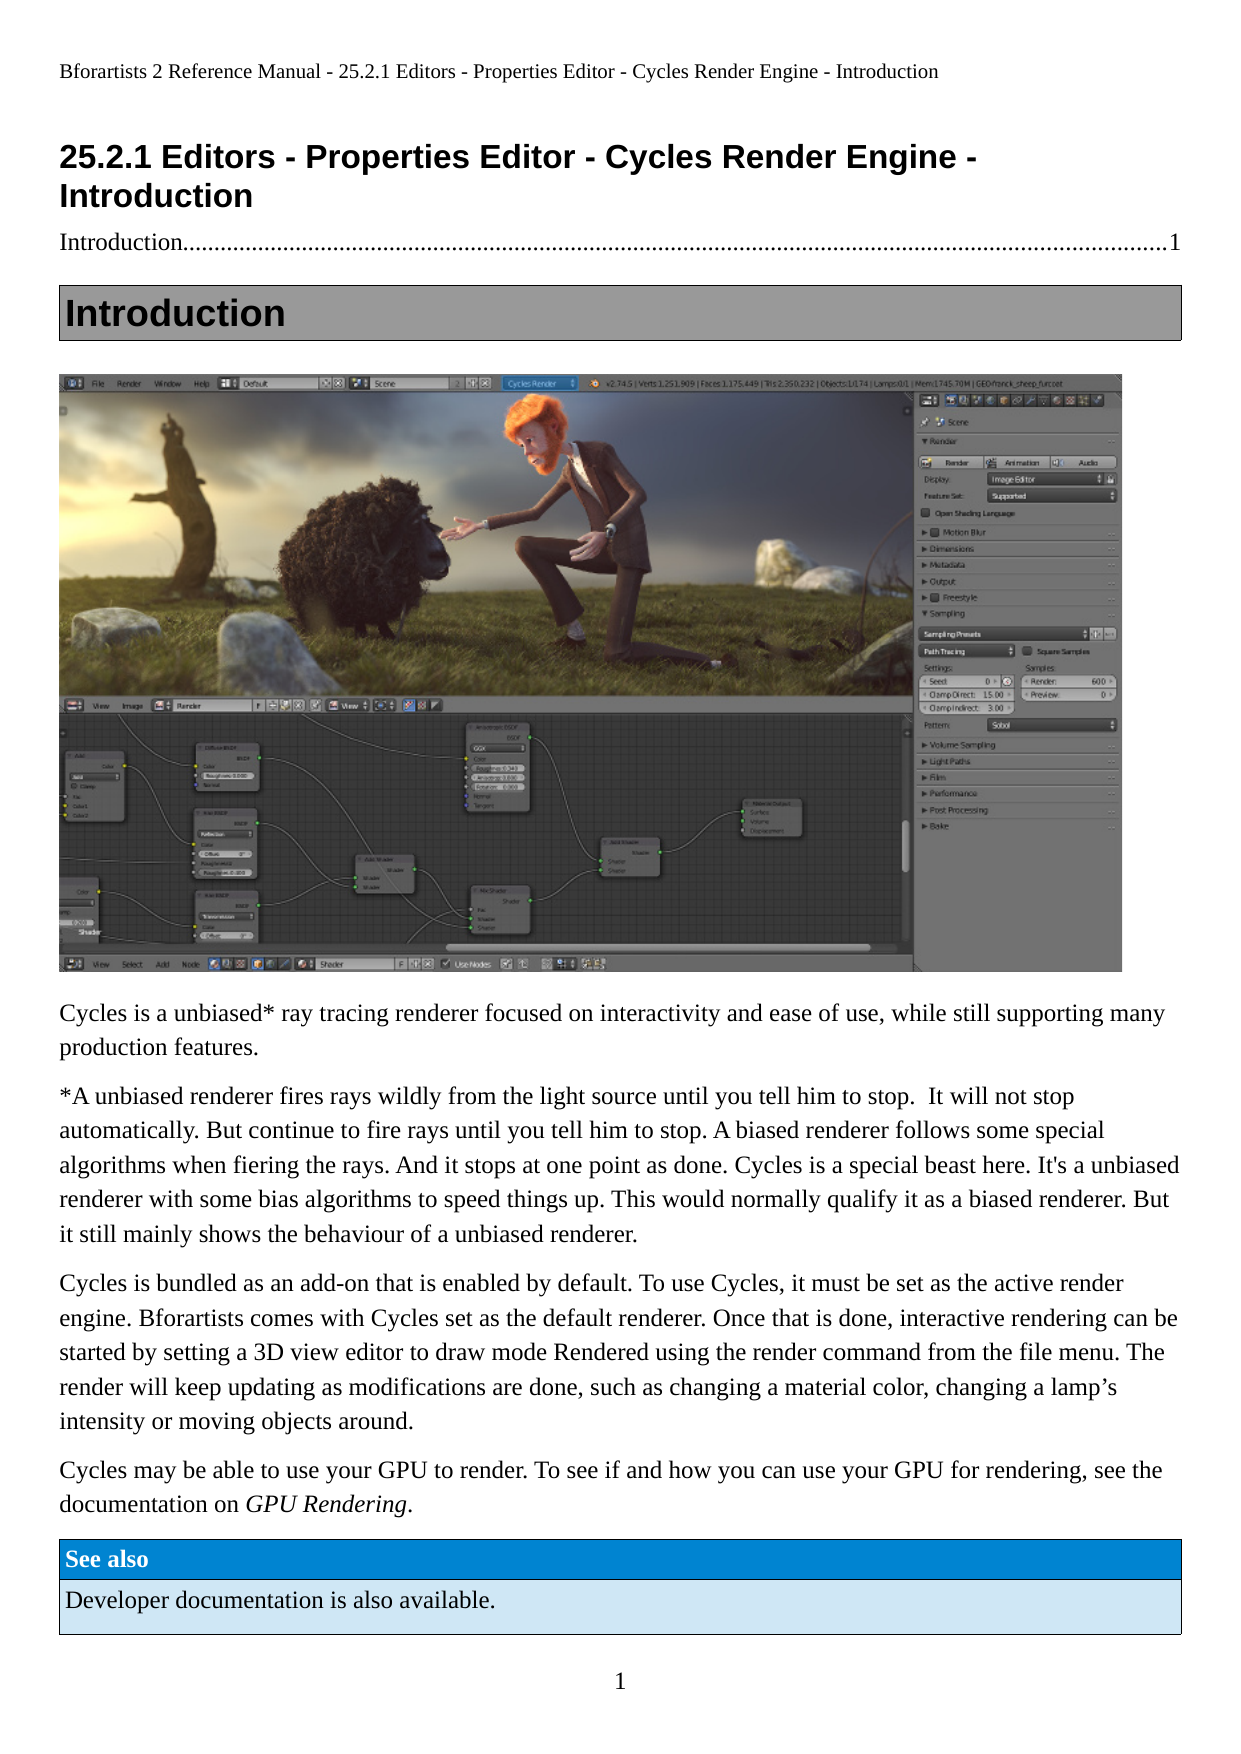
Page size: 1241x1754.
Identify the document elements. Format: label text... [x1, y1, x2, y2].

picture [59, 374, 1123, 972]
table_header See also [60, 1540, 1181, 1579]
subtitle 25.2.1 Editors - Properties Editor - Cycles Render Engine - Introduction [59, 138, 1181, 214]
text Introduction 1 [59, 227, 1181, 256]
text Cycles is a unbiased* ray tracing renderer focused on interactivity and ease of use, while still supporting many production features. [59, 998, 1181, 1061]
table_header Introduction [60, 286, 1181, 340]
text Cycles is bundled as an add-on that is enabled by default. To use Cycles, it must be set as the active render engine. Bforartists comes with Cycles set as the default renderer. Once that is done, interactive rendering can be started by setting a 3D view editor to draw mode Rendered using the render command from the file menu. The render will keep updating as modifications are done, such as changing a material color, changing a lamp’s intensity or moving objects around. [59, 1268, 1181, 1435]
text Cycles may be able to use your GPU to render. To see if and how you can use your GPU for rendering, see the documentation on GPU Rendering. [59, 1455, 1181, 1518]
table_cell Developer documentation is also available. [60, 1580, 1181, 1634]
text *A unbiased renderer fires rays wildly from the light source until you tell him to stop. It will not stop automatically. But continue to fire rays until you tell him to stop. A biased renderer follows some special algorithms when fiering the rays. And it stops at one point as done. Cycles is a special beast here. It's a unbiased renderer with some bias algorithms to speed things up. This would normally qualify it as a biased renderer. But it still mainly shows the behaviour of a unbiased renderer. [59, 1081, 1181, 1248]
